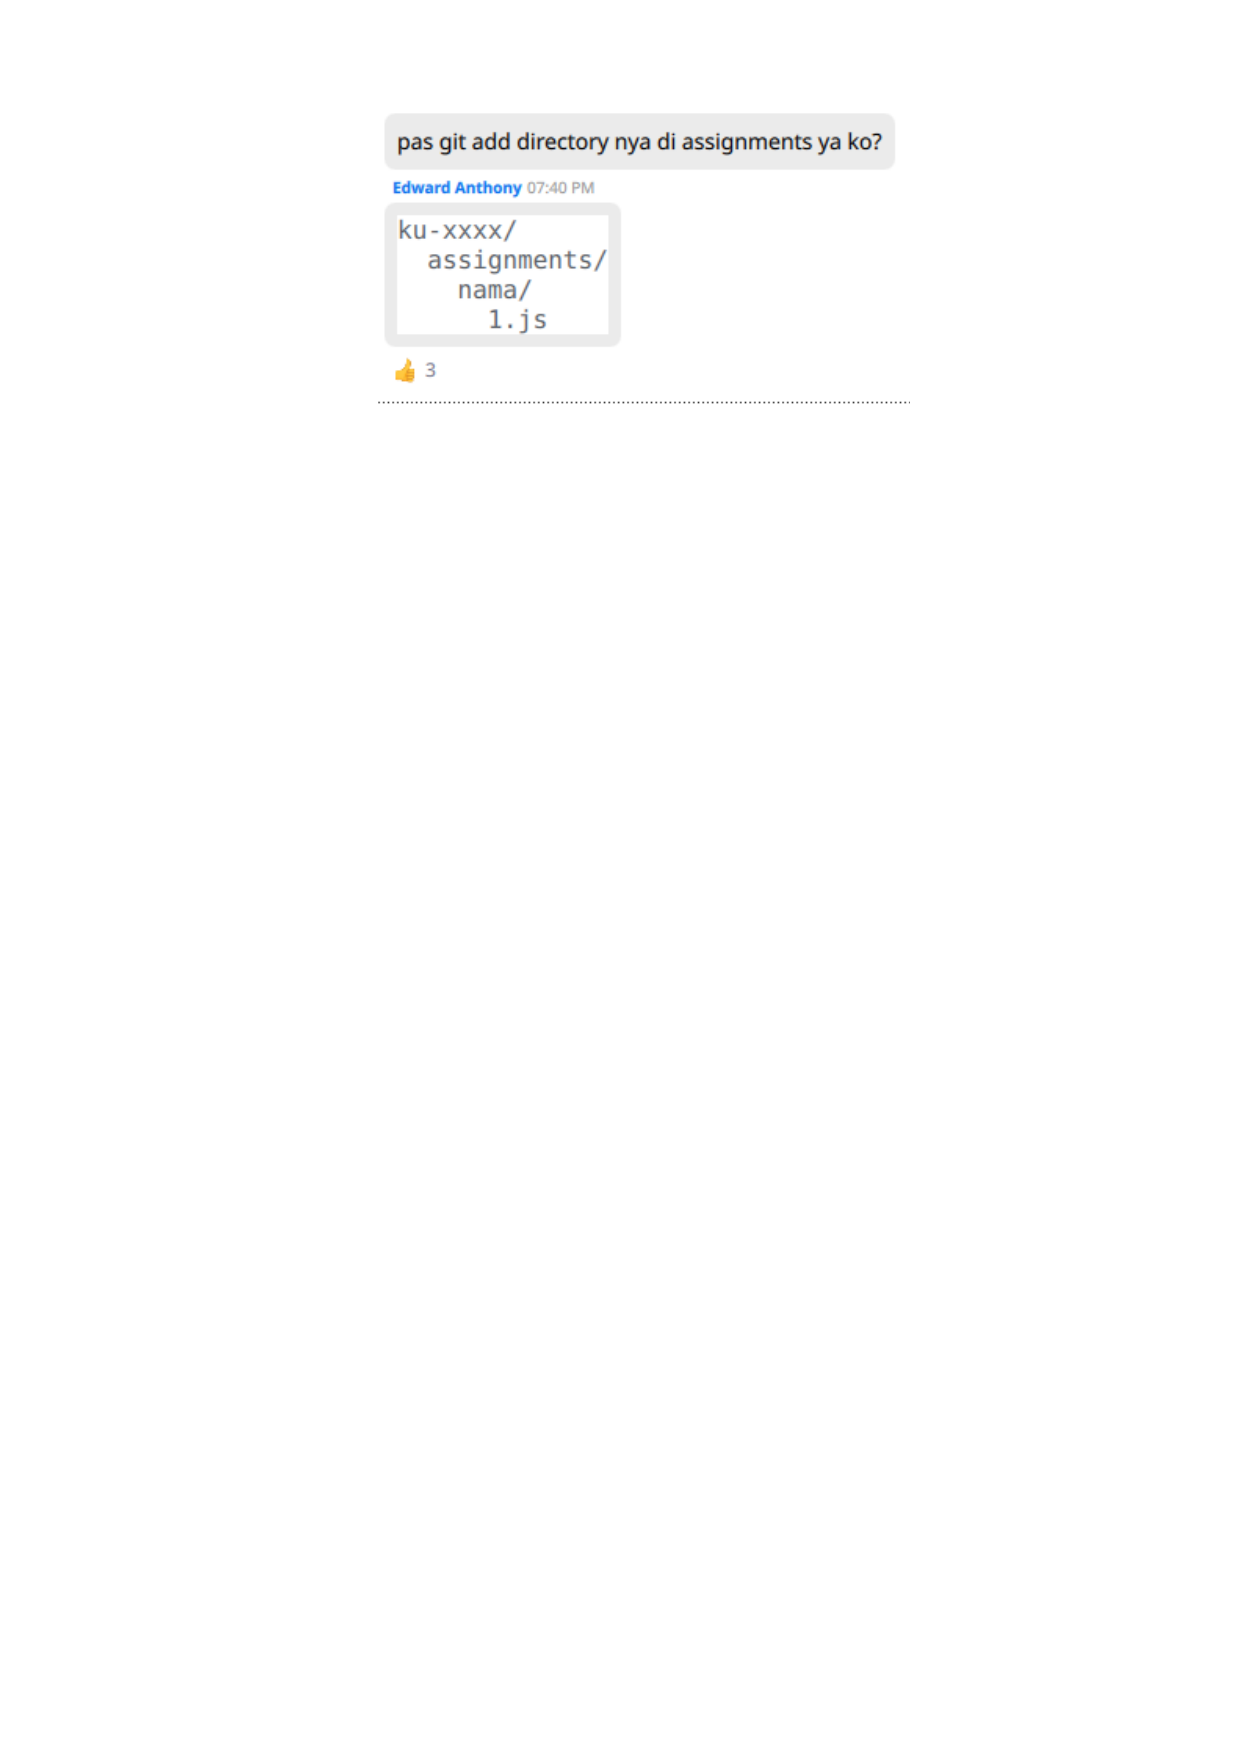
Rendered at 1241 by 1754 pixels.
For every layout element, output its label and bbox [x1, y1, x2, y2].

picture [377, 112, 910, 413]
